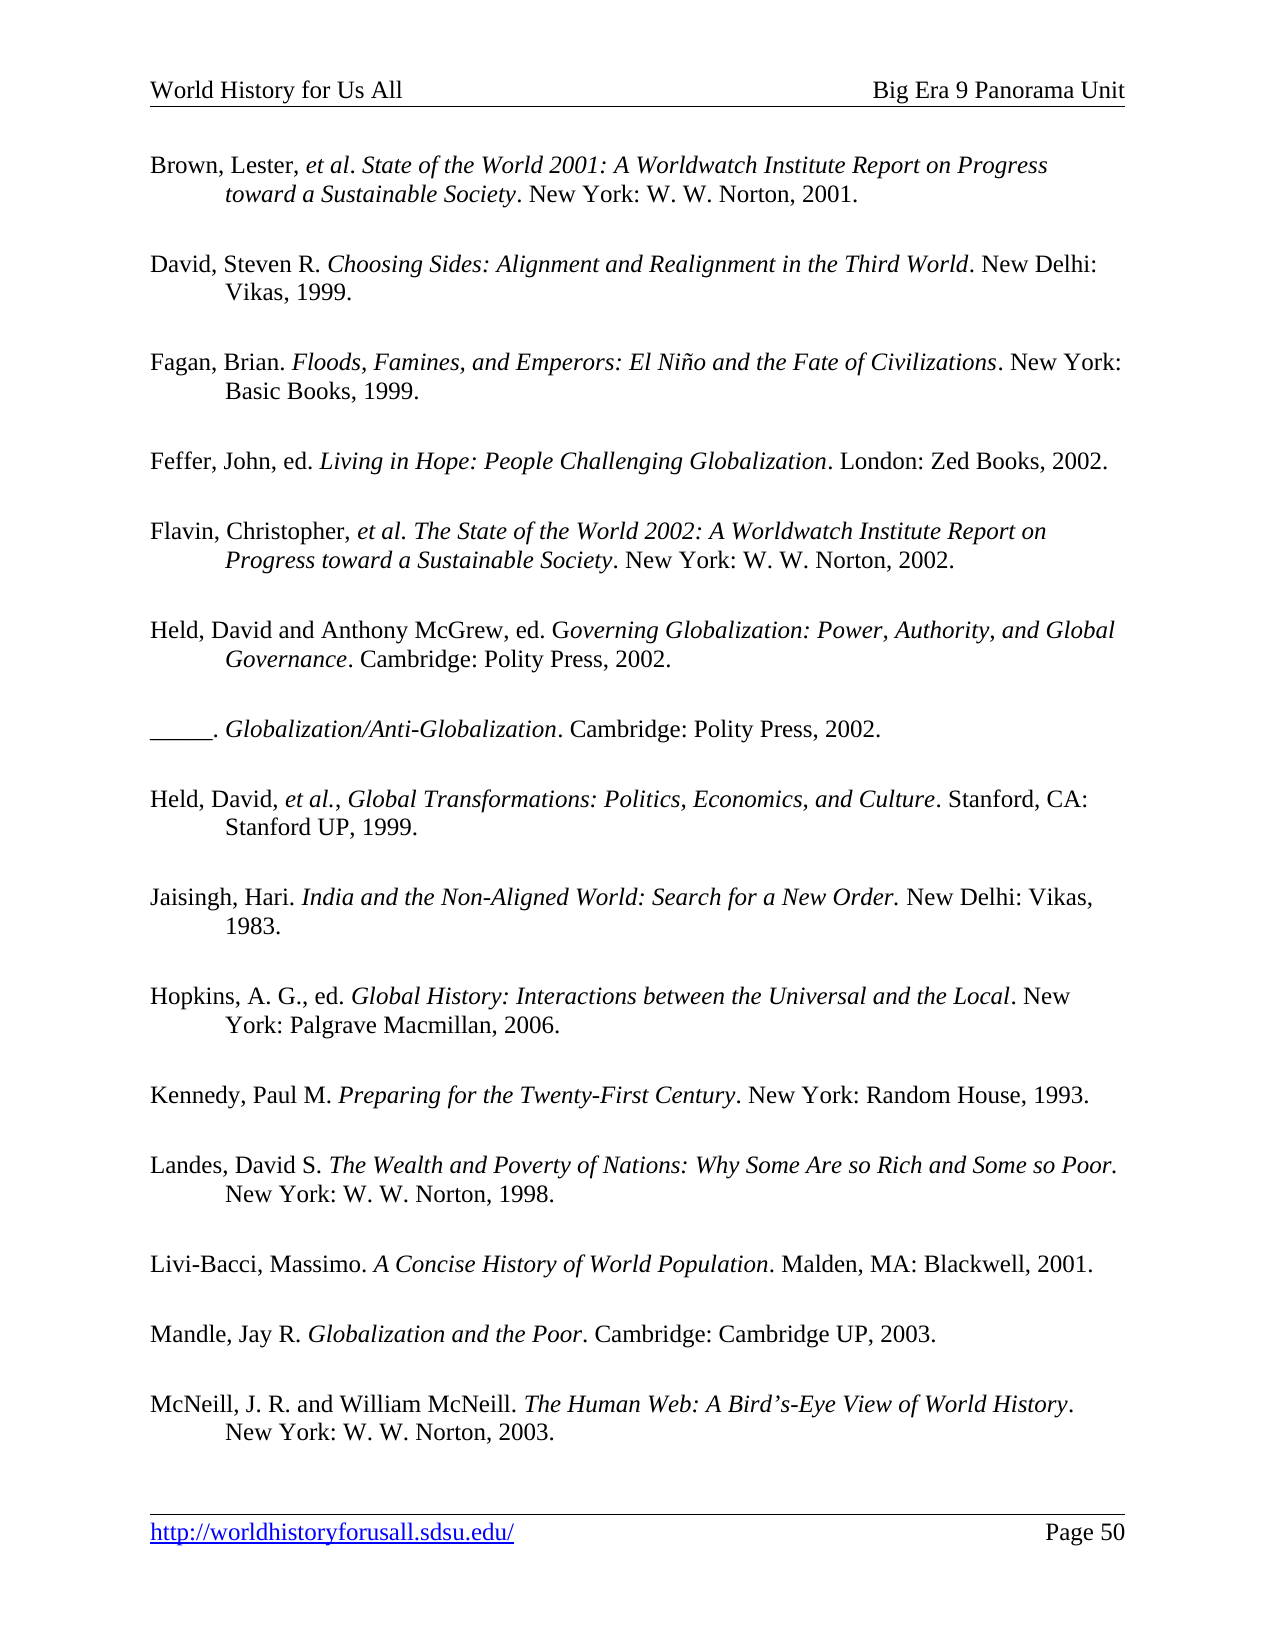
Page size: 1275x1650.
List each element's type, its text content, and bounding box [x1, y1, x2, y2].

text Feffer, John, ed. Living in Hope: People Challenging Globalization. London: Zed Books, 2002. [150, 446, 1125, 475]
text Held, David, et al., Global Transformations: Politics, Economics, and Culture. Stanford, CA: Stanford UP, 1999. [150, 784, 1125, 841]
text Kennedy, Paul M. Preparing for the Twenty-First Century. New York: Random House, 1993. [150, 1080, 1125, 1109]
text David, Steven R. Choosing Sides: Alignment and Realignment in the Third World. New Delhi: Vikas, 1999. [150, 249, 1125, 306]
text Livi-Bacci, Massimo. A Concise History of World Population. Malden, MA: Blackwell, 2001. [150, 1249, 1125, 1277]
text Brown, Lester, et al. State of the World 2001: A Worldwatch Institute Report on Progress toward a Sustainable Society. New York: W. W. Norton, 2001. [150, 150, 1125, 207]
text Flavin, Christopher, et al. The State of the World 2002: A Worldwatch Institute Report on Progress toward a Sustainable Society. New York: W. W. Norton, 2002. [150, 516, 1125, 574]
text McNeill, J. R. and William McNeill. The Human Web: A Bird’s-Eye View of World History. New York: W. W. Norton, 2003. [150, 1389, 1125, 1446]
text Mandle, Jay R. Globalization and the Poor. Cambridge: Cambridge UP, 2003. [150, 1319, 1125, 1347]
text _____. Globalization/Anti-Globalization. Cambridge: Polity Press, 2002. [150, 714, 1125, 742]
text Fagan, Brian. Floods, Famines, and Emperors: El Niño and the Fate of Civilizations. New York: Basic Books, 1999. [150, 347, 1125, 405]
text Landes, David S. The Wealth and Poverty of Nations: Why Some Are so Rich and Some so Poor. New York: W. W. Norton, 1998. [150, 1150, 1125, 1207]
text Held, David and Anthony McGrew, ed. Governing Globalization: Power, Authority, and Global Governance. Cambridge: Polity Press, 2002. [150, 615, 1125, 672]
text Jaisingh, Hari. India and the Non-Aligned World: Search for a New Order. New Delhi: Vikas, 1983. [150, 882, 1125, 940]
text Hopkins, A. G., ed. Global History: Interactions between the Universal and the Local. New York: Palgrave Macmillan, 2006. [150, 981, 1125, 1039]
